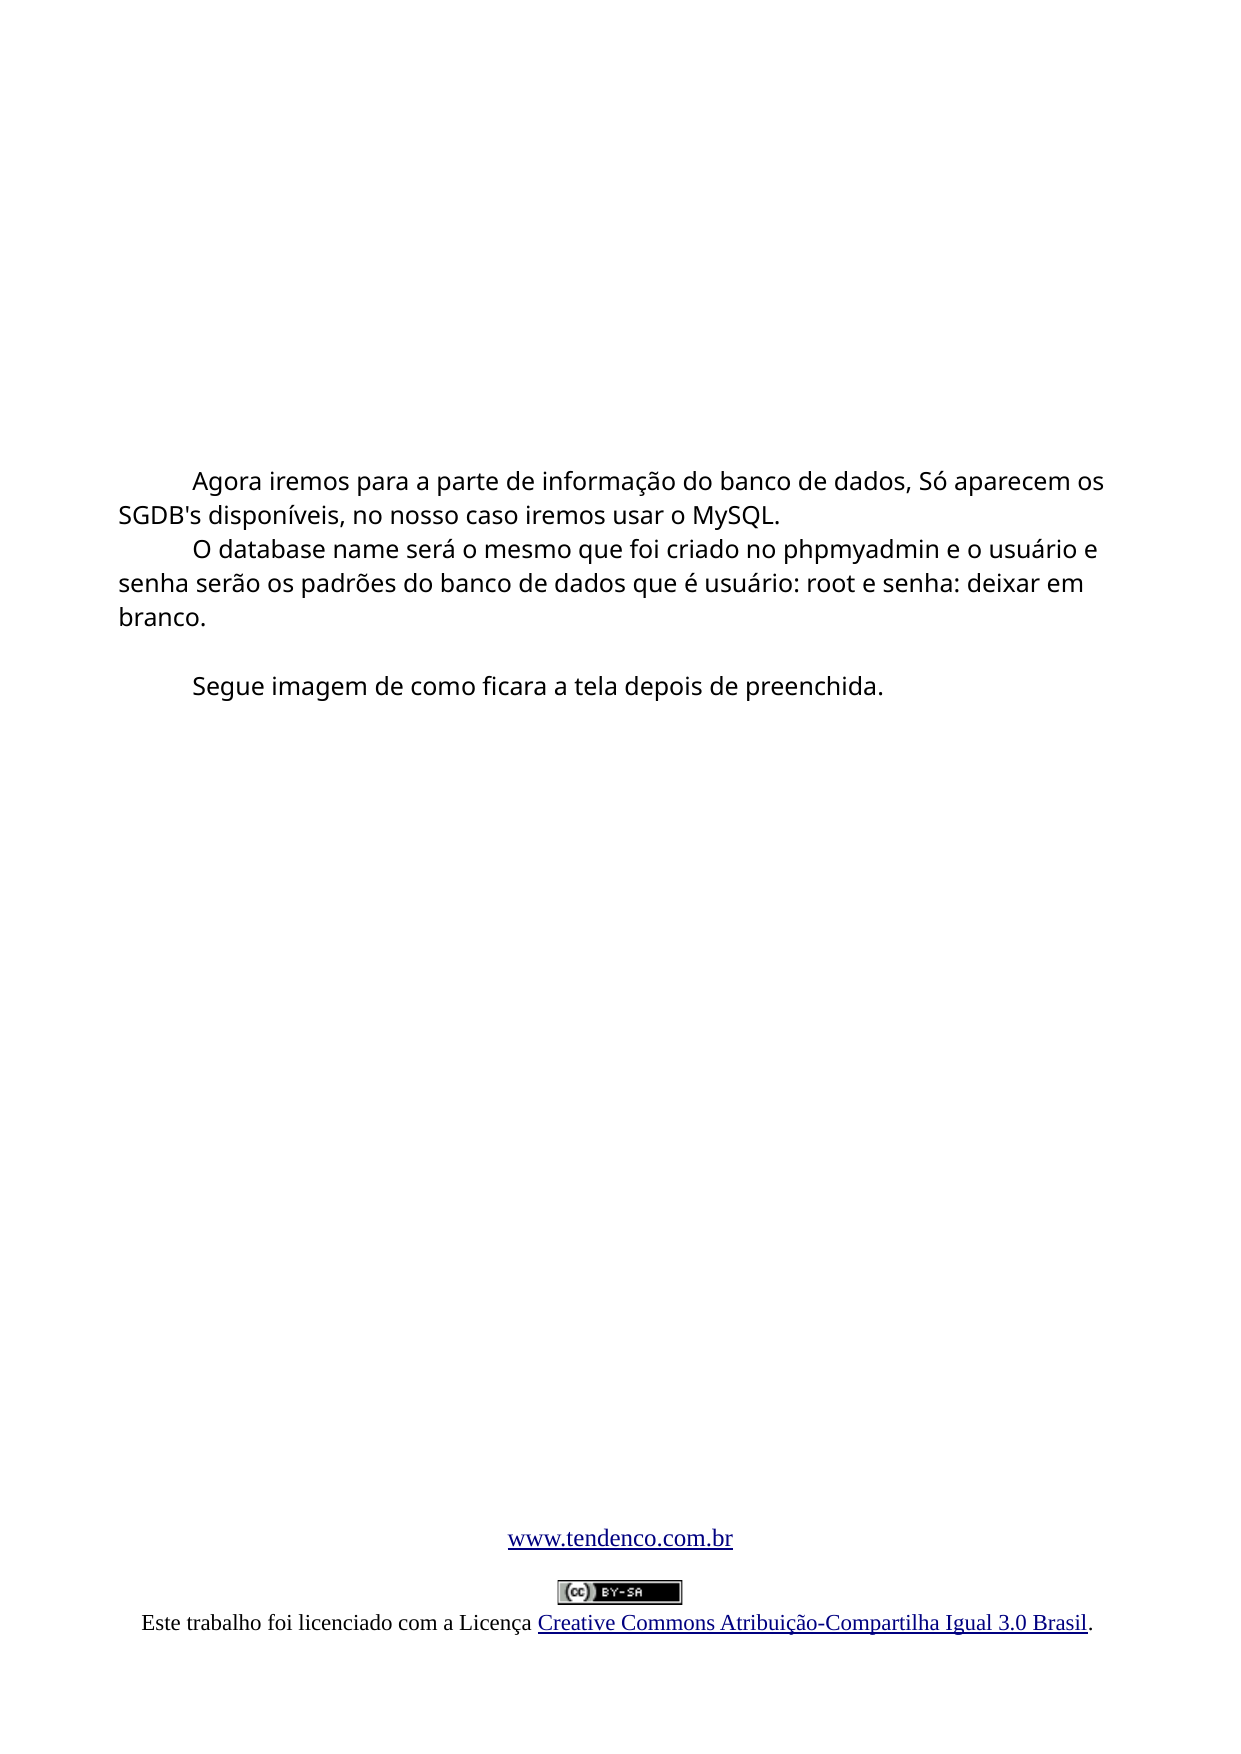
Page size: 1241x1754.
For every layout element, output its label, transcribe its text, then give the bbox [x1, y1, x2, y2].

text Segue imagem de como ficara a tela depois de preenchida. [118, 668, 1122, 702]
picture [557, 1580, 683, 1605]
text Agora iremos para a parte de informação do banco de dados, Só aparecem os SGDB's disponíveis, no nosso caso iremos usar o MySQL. [118, 464, 1122, 532]
text O database name será o mesmo que foi criado no phpmyadmin e o usuário e senha serão os padrões do banco de dados que é usuário: root e senha: deixar em branco. [118, 532, 1122, 634]
